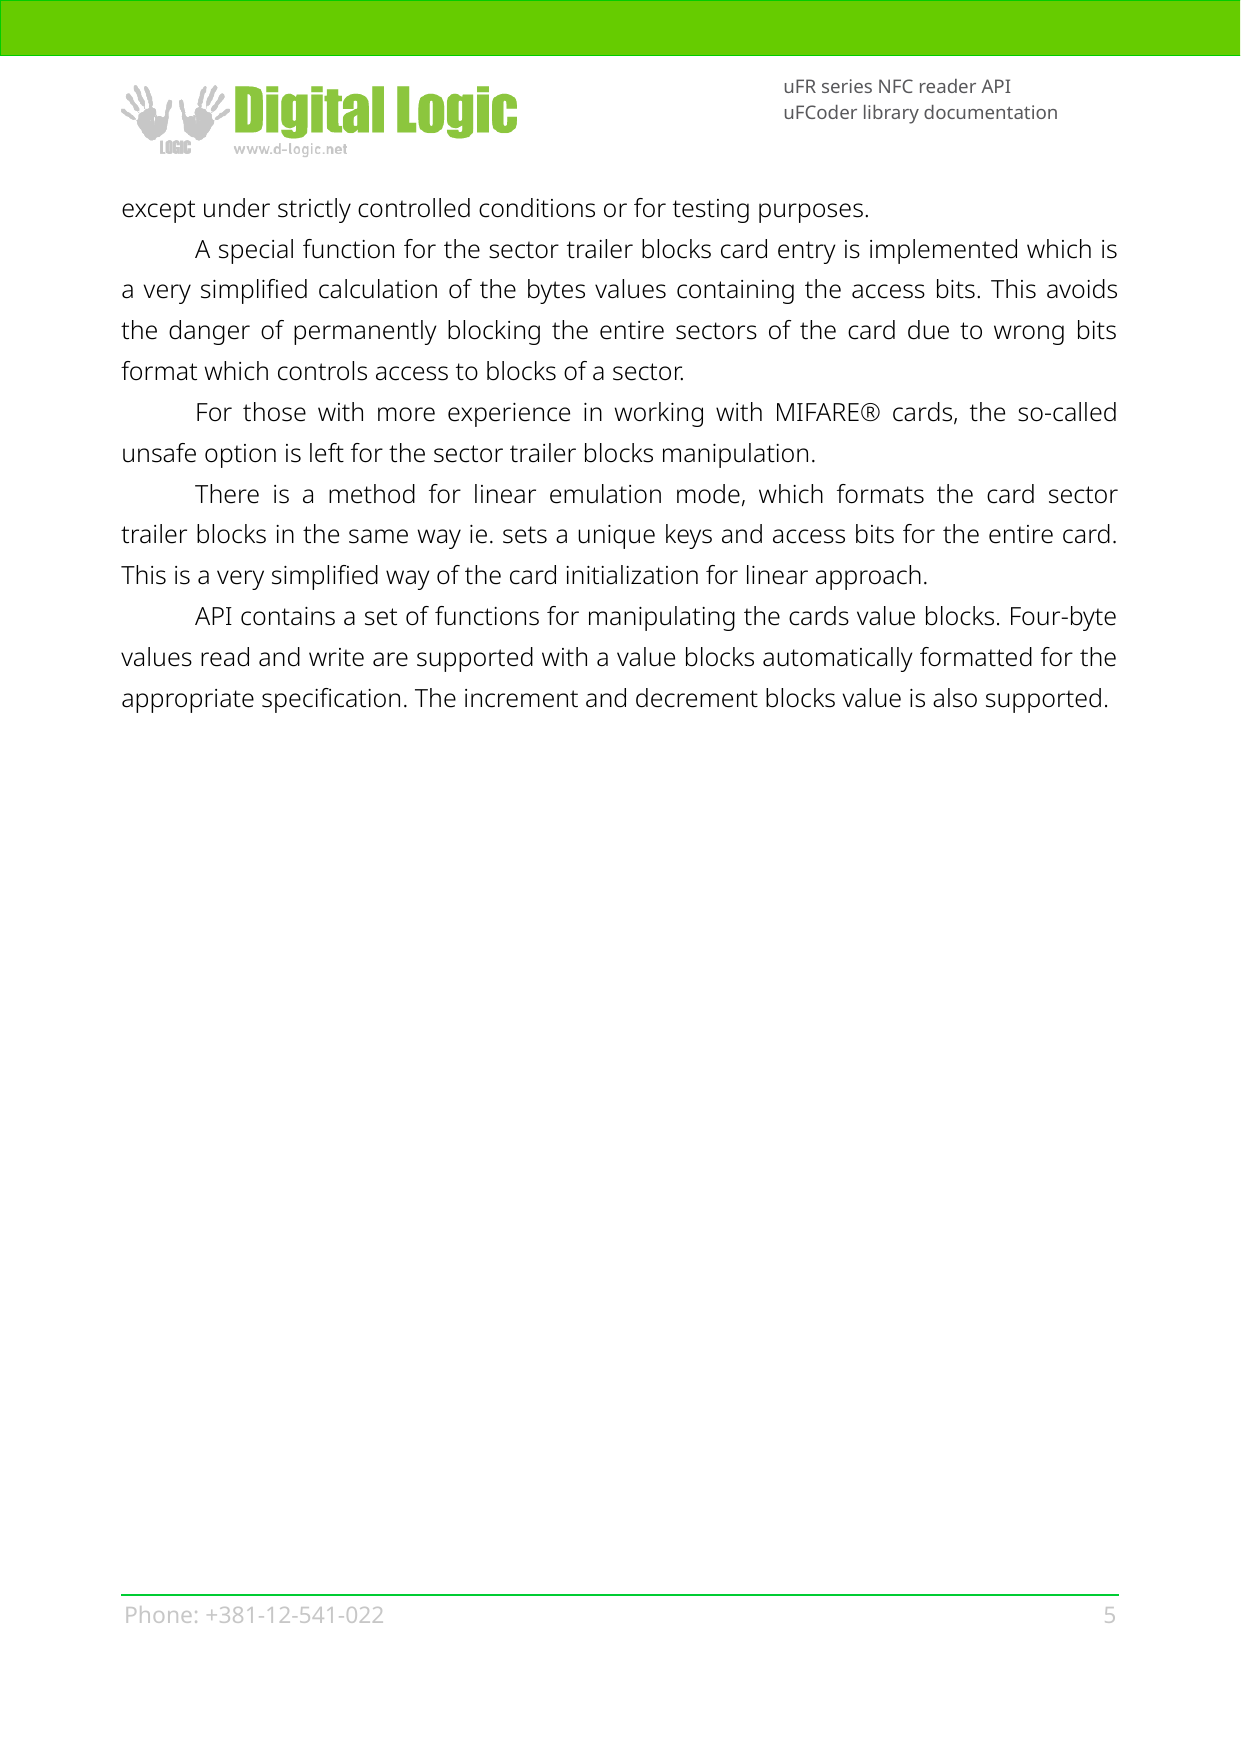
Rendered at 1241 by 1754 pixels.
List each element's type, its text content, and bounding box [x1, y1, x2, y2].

text A special function for the sector trailer blocks card entry is implemented which is a very simplified calculation of the bytes values containing the access bits. This avoids the danger of permanently blocking the entire sectors of the card due to wrong bits format which controls access to blocks of a sector. [121, 231, 1119, 388]
text except under strictly controlled conditions or for testing purposes. [121, 190, 1119, 224]
text There is a method for linear emulation mode, which formats the card sector trailer blocks in the same way ie. sets a unique keys and access bits for the entire card. This is a very simplified way of the card initialization for linear approach. [121, 476, 1119, 592]
text API contains a set of functions for manipulating the cards value blocks. Four-byte values read and write are supported with a value blocks automatically formatted for the appropriate specification. The increment and decrement blocks value is also supported. [121, 599, 1119, 714]
picture [118, 84, 520, 158]
text For those with more experience in working with MIFARE® cards, the so-called unsafe option is left for the sector trailer blocks manipulation. [121, 394, 1119, 469]
